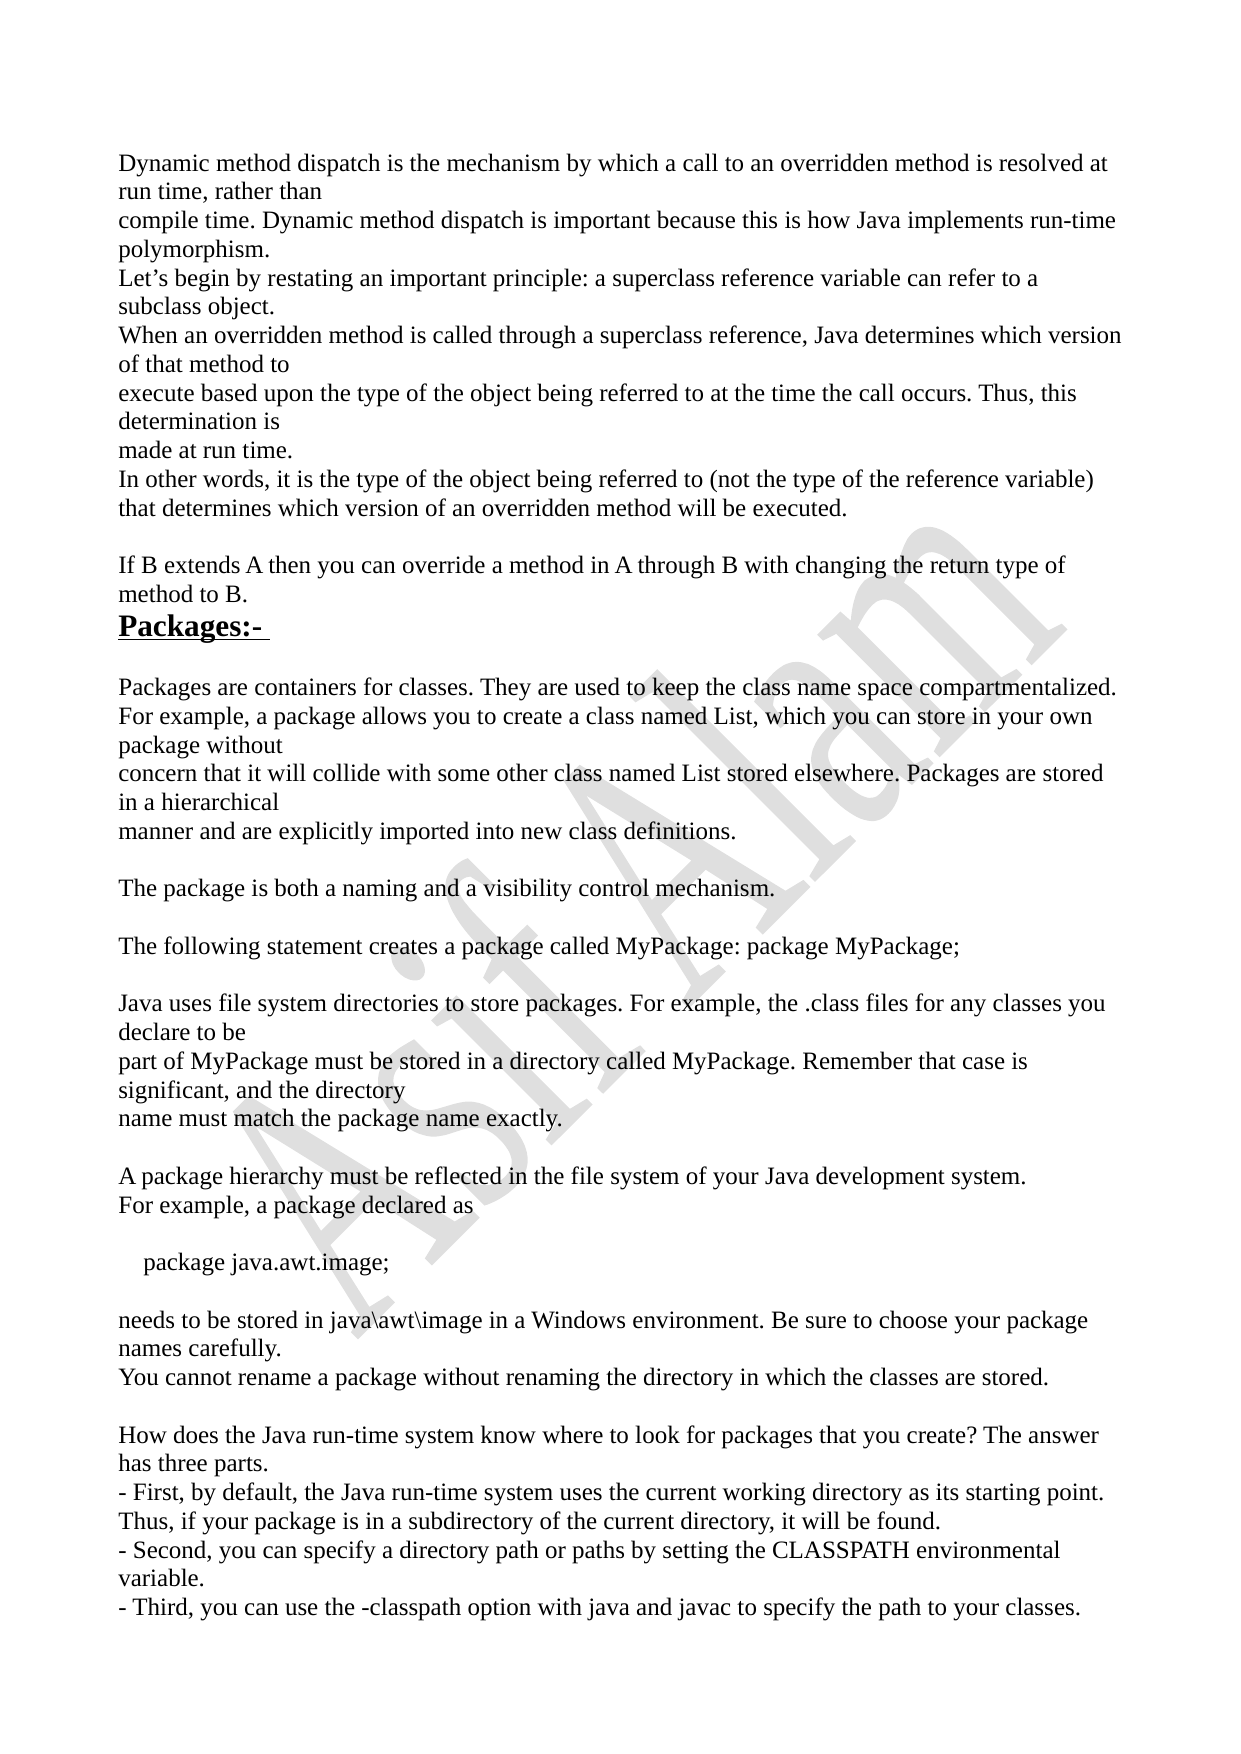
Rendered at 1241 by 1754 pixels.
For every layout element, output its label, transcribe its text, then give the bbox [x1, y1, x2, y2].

text needs to be stored in java\awt\image in a Windows environment. Be sure to choose your package names carefully. [118, 1305, 1122, 1362]
text A package hierarchy must be reflected in the file system of your Java development system. [358, 1161, 511, 1190]
text [933, 608, 1031, 643]
text concern that it will collide with some other class named List stored elsewhere. Packages are stored in a hierarchical [829, 758, 890, 797]
text compile time. Dynamic method dispatch is important because this is how Java implements run-time polymorphism. [118, 205, 1122, 263]
text For example, a package declared as [118, 1190, 298, 1218]
text Packages are containers for classes. They are used to keep the class name space compartmentalized. [662, 672, 773, 701]
text part of MyPackage must be stored in a directory called MyPackage. Remember that case is significant, and the directory [118, 1046, 401, 1103]
text part of MyPackage must be stored in a directory called MyPackage. Remember that case is significant, and the directory [509, 1046, 1122, 1103]
text The package is both a naming and a visibility control mechanism. [118, 873, 448, 902]
text [1027, 608, 1122, 643]
text When an overridden method is called through a superclass reference, Java determines which version of that method to [118, 320, 1122, 378]
text You cannot rename a package without renaming the directory in which the classes are stored. [118, 1362, 1122, 1391]
text Thus, if your package is in a subdirectory of the current directory, it will be found. [118, 1506, 1122, 1535]
text For example, a package allows you to create a class named List, which you can store in your own package without [853, 701, 940, 758]
text If B extends A then you can override a method in A through B with changing the return type of method to B. [905, 553, 996, 608]
text The package is both a naming and a visibility control mechanism. [675, 873, 754, 902]
text manner and are explicitly imported into new class definitions. [806, 816, 1122, 845]
text If B extends A then you can override a method in A through B with changing the return type of method to B. [969, 550, 1122, 608]
text How does the Java run-time system know where to look for packages that you create? The answer has three parts. [118, 1420, 1122, 1477]
text A package hierarchy must be reflected in the file system of your Java development system. [514, 1161, 1122, 1190]
text The following statement creates a package called MyPackage: package MyPackage; [673, 931, 1122, 960]
text package java.awt.image; [333, 1247, 1122, 1276]
text Java uses file system directories to store packages. For example, the .class files for any classes you declare to be [118, 988, 577, 1046]
text - Third, you can use the -classpath option with java and javac to specify the path to your classes. [118, 1592, 1122, 1621]
text name must match the package name exactly. [483, 1103, 555, 1132]
text The package is both a naming and a visibility control mechanism. [459, 873, 638, 902]
text A package hierarchy must be reflected in the file system of your Java development system. [118, 1161, 281, 1190]
text name must match the package name exactly. [567, 1103, 1122, 1132]
text The following statement creates a package called MyPackage: package MyPackage; [518, 931, 674, 960]
text Packages are containers for classes. They are used to keep the class name space compartmentalized. [118, 672, 653, 701]
text Java uses file system directories to store packages. For example, the .class files for any classes you declare to be [550, 988, 1122, 1046]
text A package hierarchy must be reflected in the file system of your Java development system. [278, 1161, 356, 1190]
text Dynamic method dispatch is the mechanism by which a call to an overridden method is resolved at run time, rather than [118, 148, 1122, 205]
text made at run time. [118, 435, 1122, 464]
text manner and are explicitly imported into new class definitions. [600, 816, 664, 845]
text For example, a package allows you to create a class named List, which you can store in your own package without [933, 701, 1122, 758]
text [859, 608, 938, 643]
text For example, a package declared as [405, 1190, 1122, 1218]
text package java.awt.image; [118, 1247, 334, 1276]
text The package is both a naming and a visibility control mechanism. [759, 873, 1122, 902]
text The following statement creates a package called MyPackage: package MyPackage; [118, 931, 491, 960]
text Packages:- [118, 608, 852, 643]
text concern that it will collide with some other class named List stored elsewhere. Packages are stored in a hierarchical [888, 758, 1122, 816]
text Let’s begin by restating an important principle: a superclass reference variable can refer to a subclass object. [118, 263, 1122, 320]
text concern that it will collide with some other class named List stored elsewhere. Packages are stored in a hierarchical [748, 758, 853, 816]
text name must match the package name exactly. [263, 1103, 413, 1132]
text Packages are containers for classes. They are used to keep the class name space compartmentalized. [998, 672, 1122, 701]
text For example, a package allows you to create a class named List, which you can store in your own package without [691, 701, 835, 758]
text manner and are explicitly imported into new class definitions. [666, 816, 804, 845]
text For example, a package declared as [297, 1190, 359, 1218]
text manner and are explicitly imported into new class definitions. [118, 816, 603, 845]
text - First, by default, the Java run-time system uses the current working directory as its starting point. [118, 1477, 1122, 1506]
text execute based upon the type of the object being referred to at the time the call occurs. Thus, this determination is [118, 378, 1122, 435]
text For example, a package allows you to create a class named List, which you can store in your own package without [118, 701, 717, 758]
text concern that it will collide with some other class named List stored elsewhere. Packages are stored in a hierarchical [118, 758, 775, 816]
text part of MyPackage must be stored in a directory called MyPackage. Remember that case is significant, and the directory [394, 1046, 535, 1103]
text Packages are containers for classes. They are used to keep the class name space compartmentalized. [904, 672, 984, 701]
text In other words, it is the type of the object being referred to (not the type of the reference variable) [118, 464, 1122, 493]
text - Second, you can specify a directory path or paths by setting the CLASSPATH environmental variable. [118, 1535, 1122, 1592]
text that determines which version of an overridden method will be executed. [118, 493, 1122, 521]
text name must match the package name exactly. [118, 1103, 244, 1132]
text Packages are containers for classes. They are used to keep the class name space compartmentalized. [823, 672, 902, 701]
text If B extends A then you can override a method in A through B with changing the return type of method to B. [118, 550, 901, 608]
